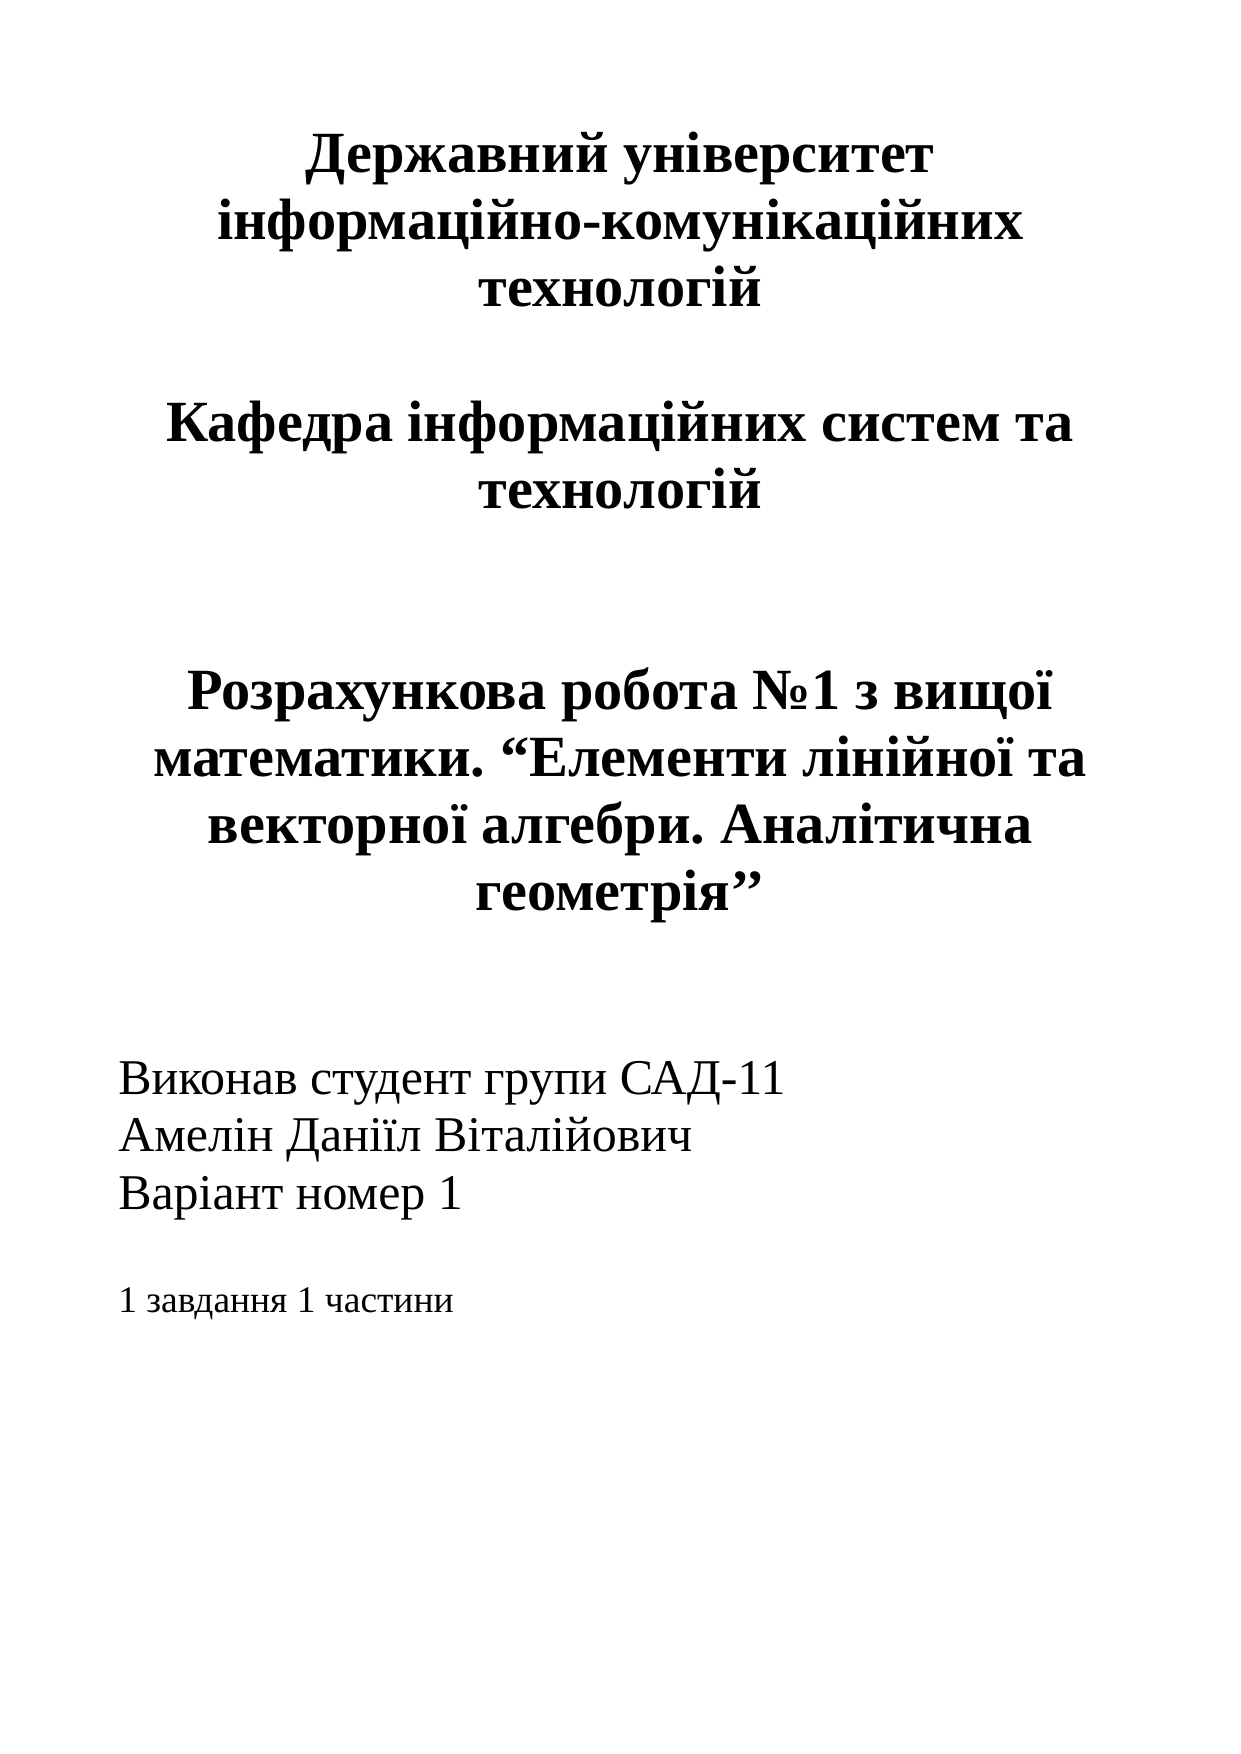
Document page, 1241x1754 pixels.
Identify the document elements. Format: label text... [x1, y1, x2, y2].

text технологій [118, 453, 1122, 521]
text технологій [118, 252, 1122, 319]
text Кафедра інформаційних систем та [118, 386, 1122, 453]
text інформаційно-комунікаційних [118, 185, 1122, 252]
text Розрахункова робота №1 з вищої математики. “Елементи лінійної та векторної алгебри. Аналітична геометрія’’ [118, 655, 1122, 923]
text Державний університет [118, 118, 1122, 185]
text Варіант номер 1 [118, 1163, 1122, 1220]
text Амелін Даніїл Віталійович [118, 1105, 1122, 1163]
text 1 завдання 1 частини [118, 1278, 1122, 1321]
text Виконав студент групи САД-11 [118, 1048, 1122, 1105]
